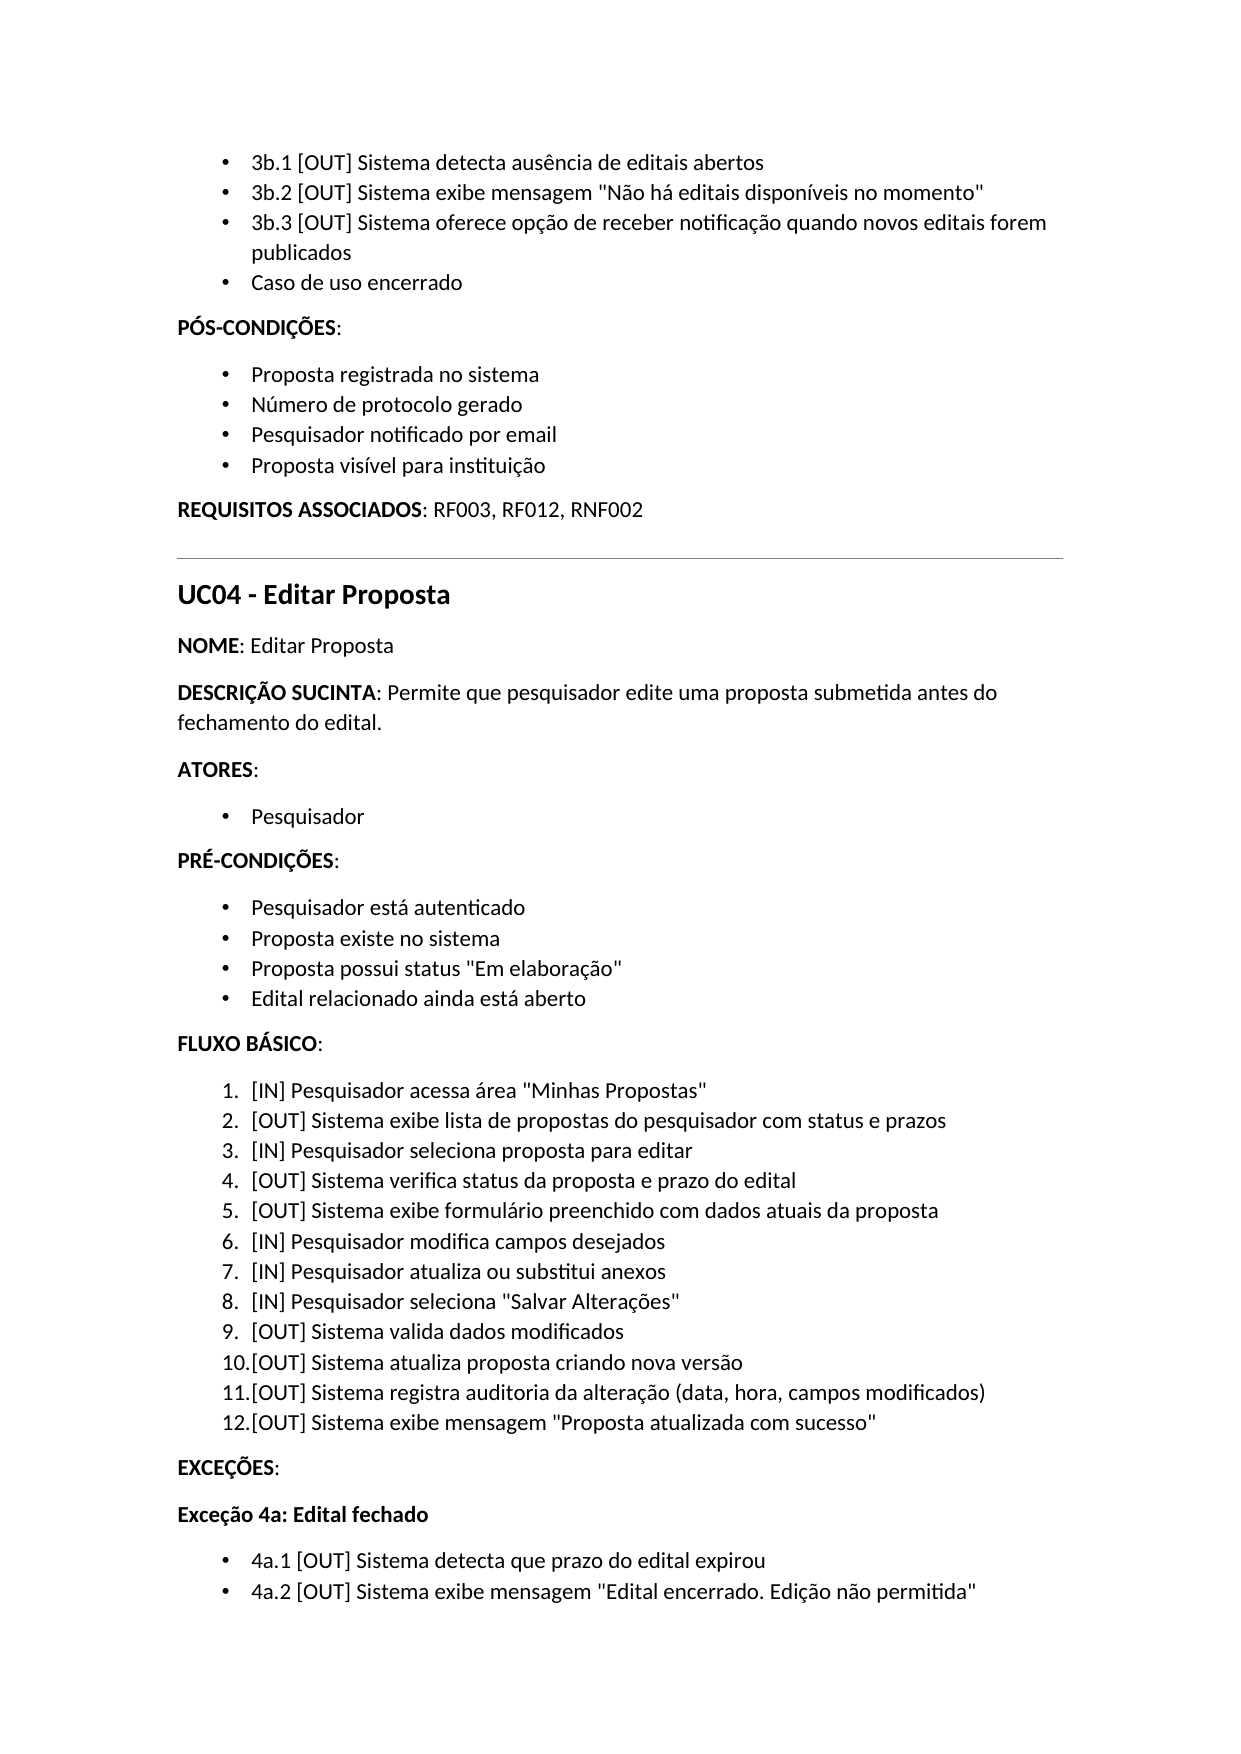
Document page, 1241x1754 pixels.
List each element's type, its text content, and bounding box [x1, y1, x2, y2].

list Caso de uso encerrado [222, 268, 1063, 296]
list [IN] Pesquisador acessa área "Minhas Propostas" [222, 1076, 1063, 1104]
list [OUT] Sistema verifica status da proposta e prazo do edital [222, 1166, 1063, 1194]
list 3b.3 [OUT] Sistema oferece opção de receber notificação quando novos editais forem publicados [222, 208, 1063, 266]
list 3b.1 [OUT] Sistema detecta ausência de editais abertos [222, 148, 1063, 176]
list [OUT] Sistema atualiza proposta criando nova versão [222, 1348, 1063, 1376]
list [IN] Pesquisador seleciona "Salvar Alterações" [222, 1287, 1063, 1315]
text DESCRIÇÃO SUCINTA: Permite que pesquisador edite uma proposta submetida antes do fechamento do edital. [177, 678, 1063, 736]
text Exceção 4a: Edital fechado [177, 1500, 1063, 1528]
list [OUT] Sistema valida dados modificados [222, 1317, 1063, 1346]
list 4a.1 [OUT] Sistema detecta que prazo do edital expirou [222, 1547, 1063, 1575]
subtitle UC04 - Editar Proposta [177, 576, 1063, 612]
text EXCEÇÕES: [177, 1453, 1063, 1481]
list Proposta possui status "Em elaboração" [222, 954, 1063, 982]
list [OUT] Sistema exibe mensagem "Proposta atualizada com sucesso" [222, 1408, 1063, 1436]
list [OUT] Sistema exibe formulário preenchido com dados atuais da proposta [222, 1197, 1063, 1225]
text ATORES: [177, 755, 1063, 783]
list Pesquisador [222, 802, 1063, 830]
list [OUT] Sistema registra auditoria da alteração (data, hora, campos modificados) [222, 1378, 1063, 1406]
list Edital relacionado ainda está aberto [222, 984, 1063, 1012]
text REQUISITOS ASSOCIADOS: RF003, RF012, RNF002 [177, 496, 1063, 523]
list [OUT] Sistema exibe lista de propostas do pesquisador com status e prazos [222, 1106, 1063, 1134]
text PÓS-CONDIÇÕES: [177, 313, 1063, 341]
text FLUXO BÁSICO: [177, 1029, 1063, 1057]
list [IN] Pesquisador atualiza ou substitui anexos [222, 1257, 1063, 1285]
list [IN] Pesquisador modifica campos desejados [222, 1227, 1063, 1255]
list Número de protocolo gerado [222, 390, 1063, 418]
list Pesquisador está autenticado [222, 893, 1063, 922]
list Pesquisador notificado por email [222, 421, 1063, 448]
text PRÉ-CONDIÇÕES: [177, 847, 1063, 875]
list 4a.2 [OUT] Sistema exibe mensagem "Edital encerrado. Edição não permitida" [222, 1577, 1063, 1605]
list [IN] Pesquisador seleciona proposta para editar [222, 1136, 1063, 1164]
list Proposta registrada no sistema [222, 360, 1063, 388]
list Proposta visível para instituição [222, 451, 1063, 479]
text NOME: Editar Proposta [177, 631, 1063, 659]
list 3b.2 [OUT] Sistema exibe mensagem "Não há editais disponíveis no momento" [222, 178, 1063, 206]
list Proposta existe no sistema [222, 924, 1063, 952]
